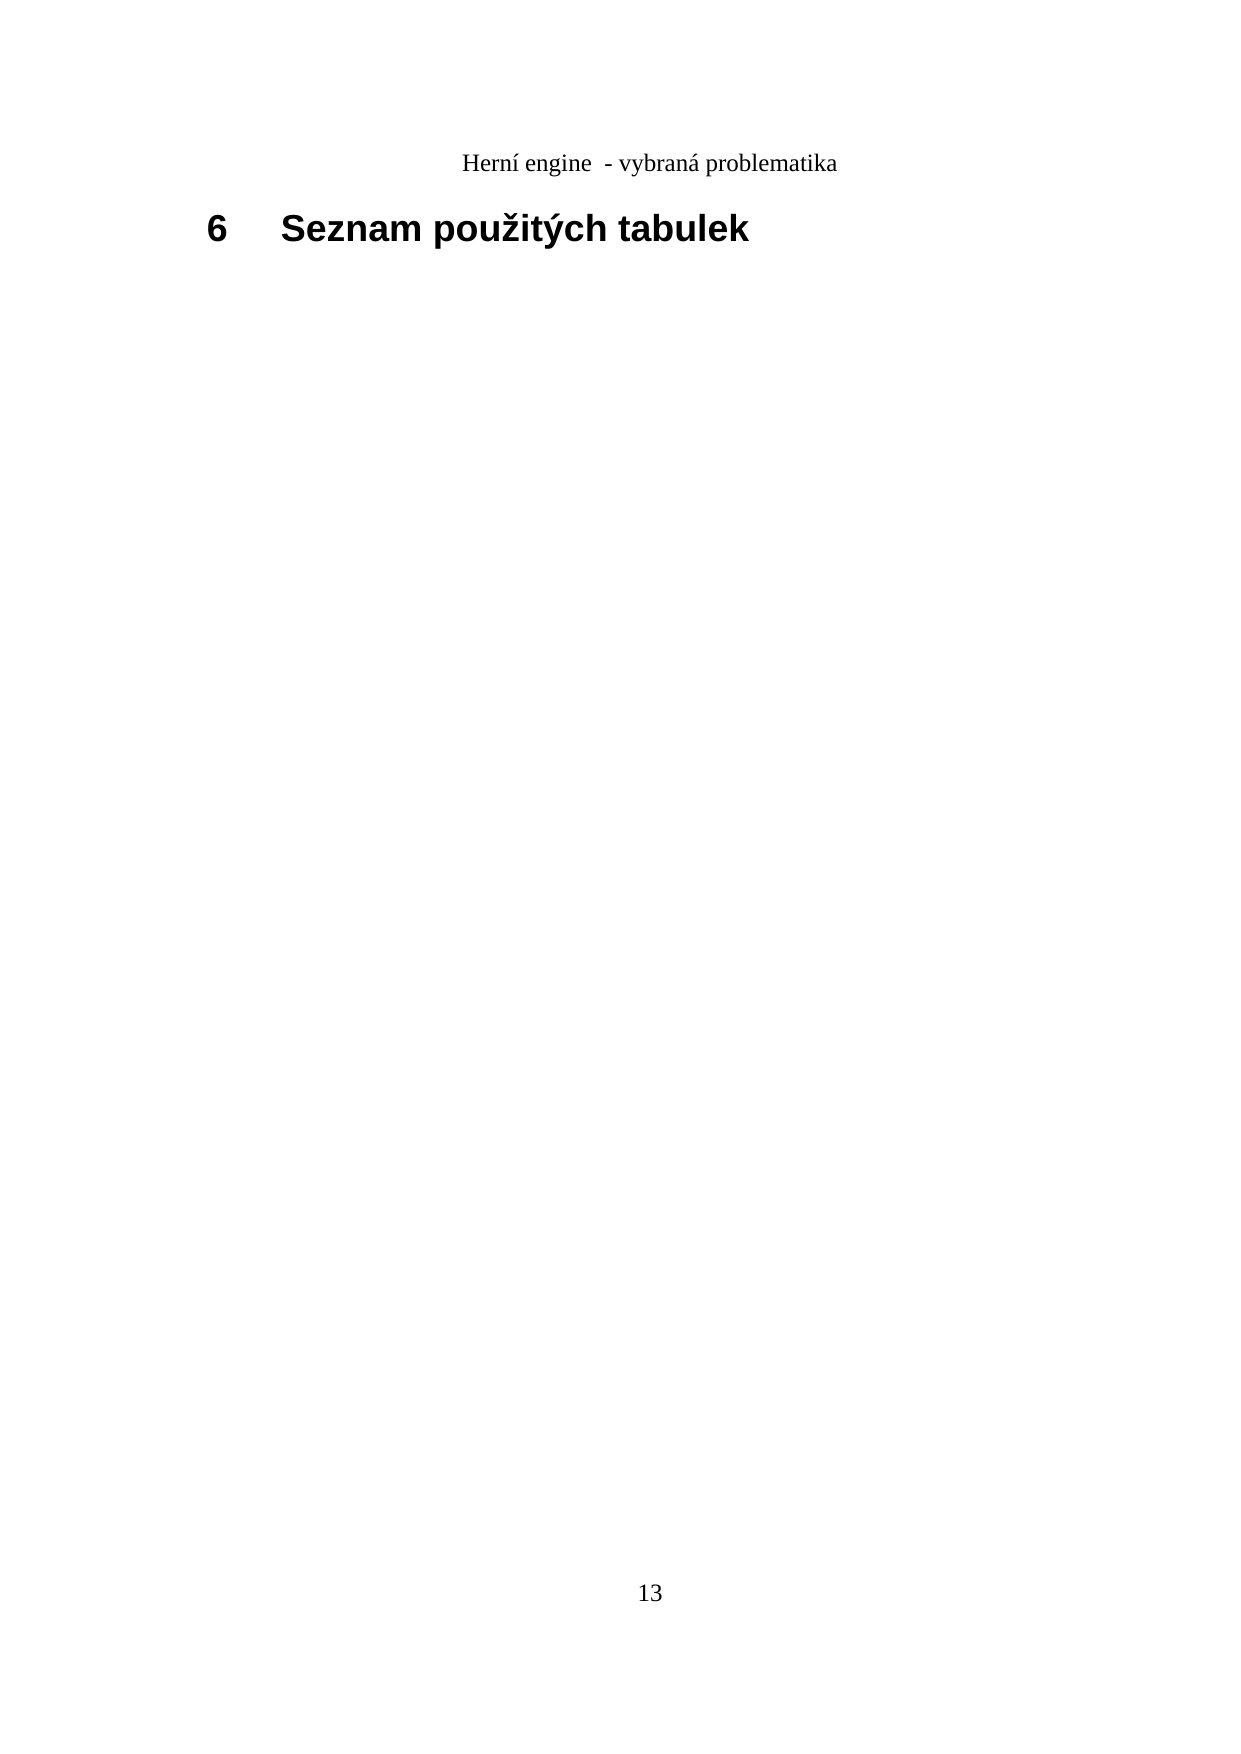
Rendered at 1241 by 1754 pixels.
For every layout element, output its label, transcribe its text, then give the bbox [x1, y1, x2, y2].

subtitle Seznam použitých tabulek [207, 207, 1093, 250]
